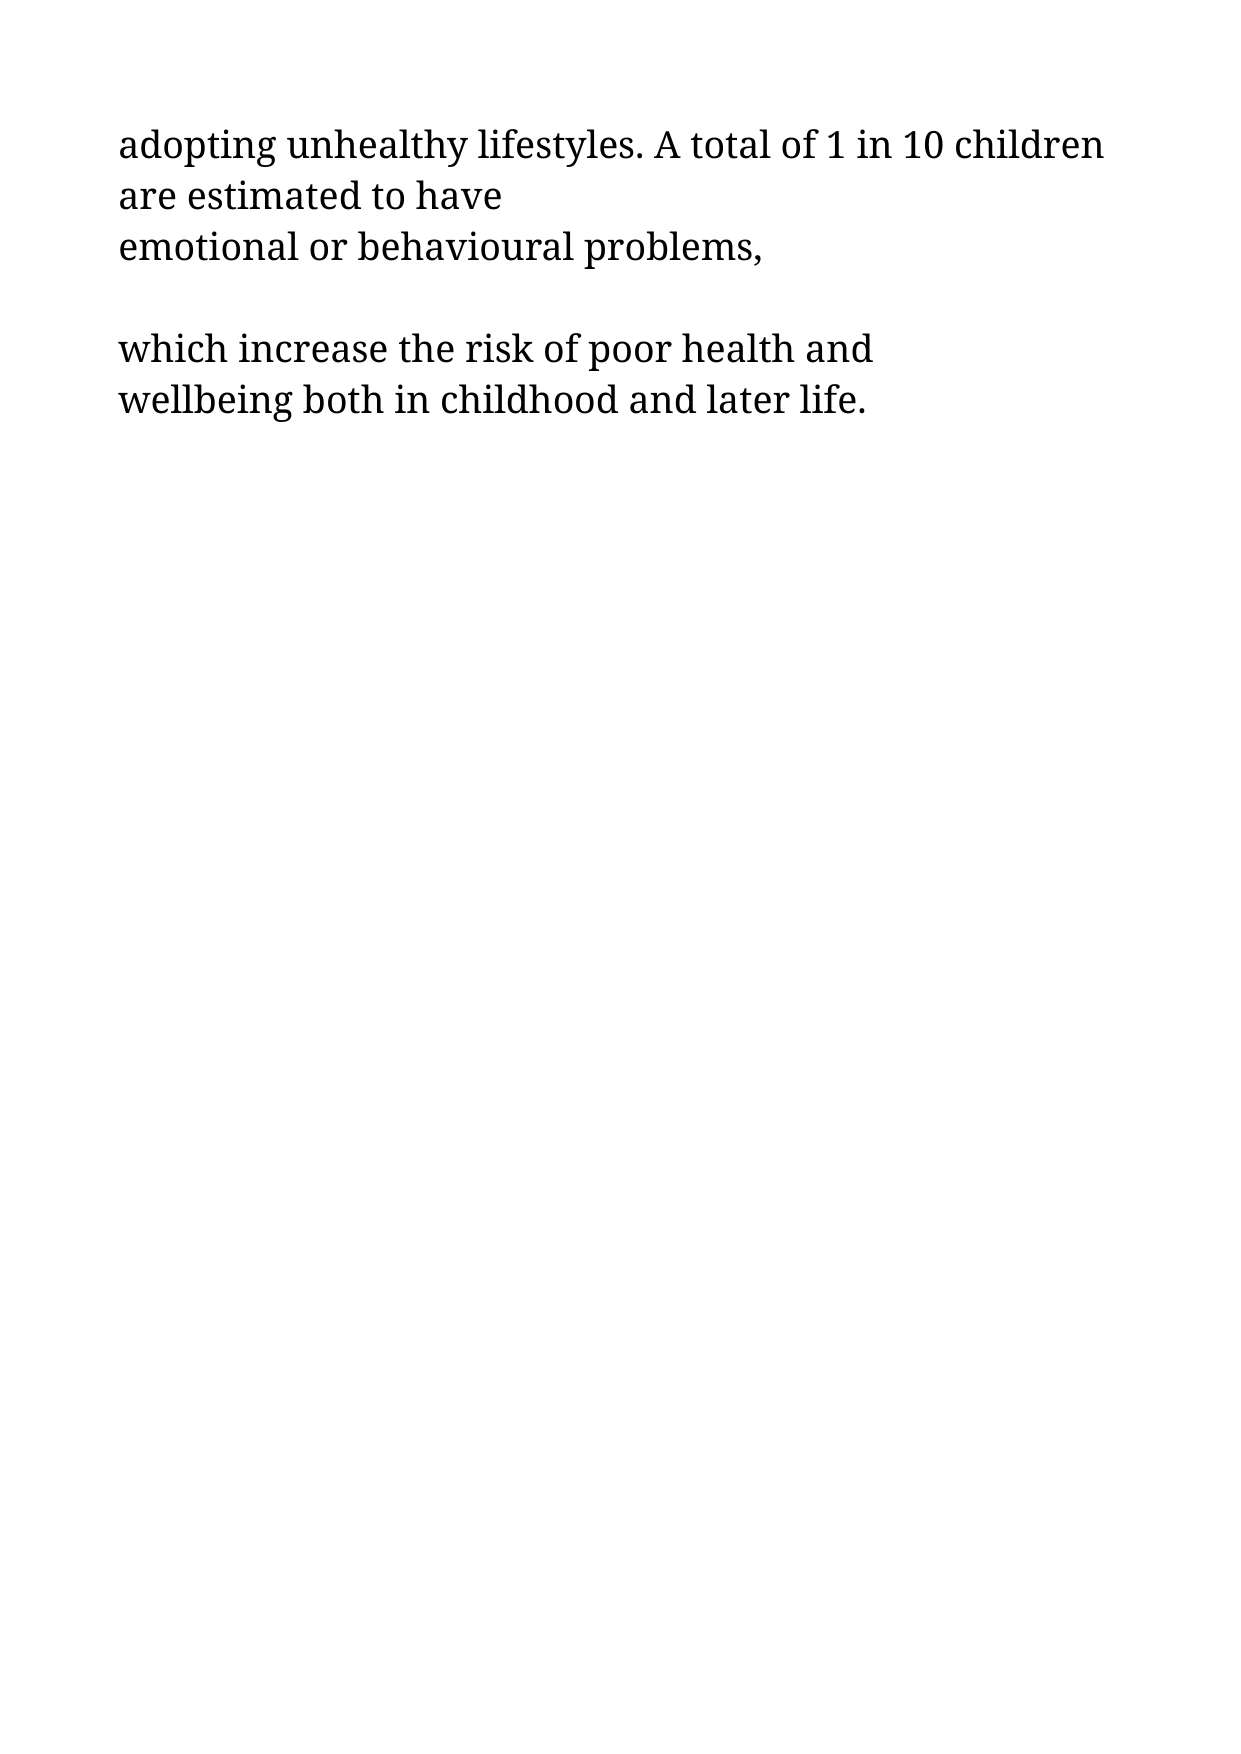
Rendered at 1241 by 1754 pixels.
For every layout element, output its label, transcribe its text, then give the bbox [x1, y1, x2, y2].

text emotional or behavioural problems, [118, 220, 1122, 271]
text adopting unhealthy lifestyles. A total of 1 in 10 children are estimated to have [118, 118, 1122, 220]
text wellbeing both in childhood and later life. [118, 373, 1122, 424]
text which increase the risk of poor health and [118, 322, 1122, 373]
